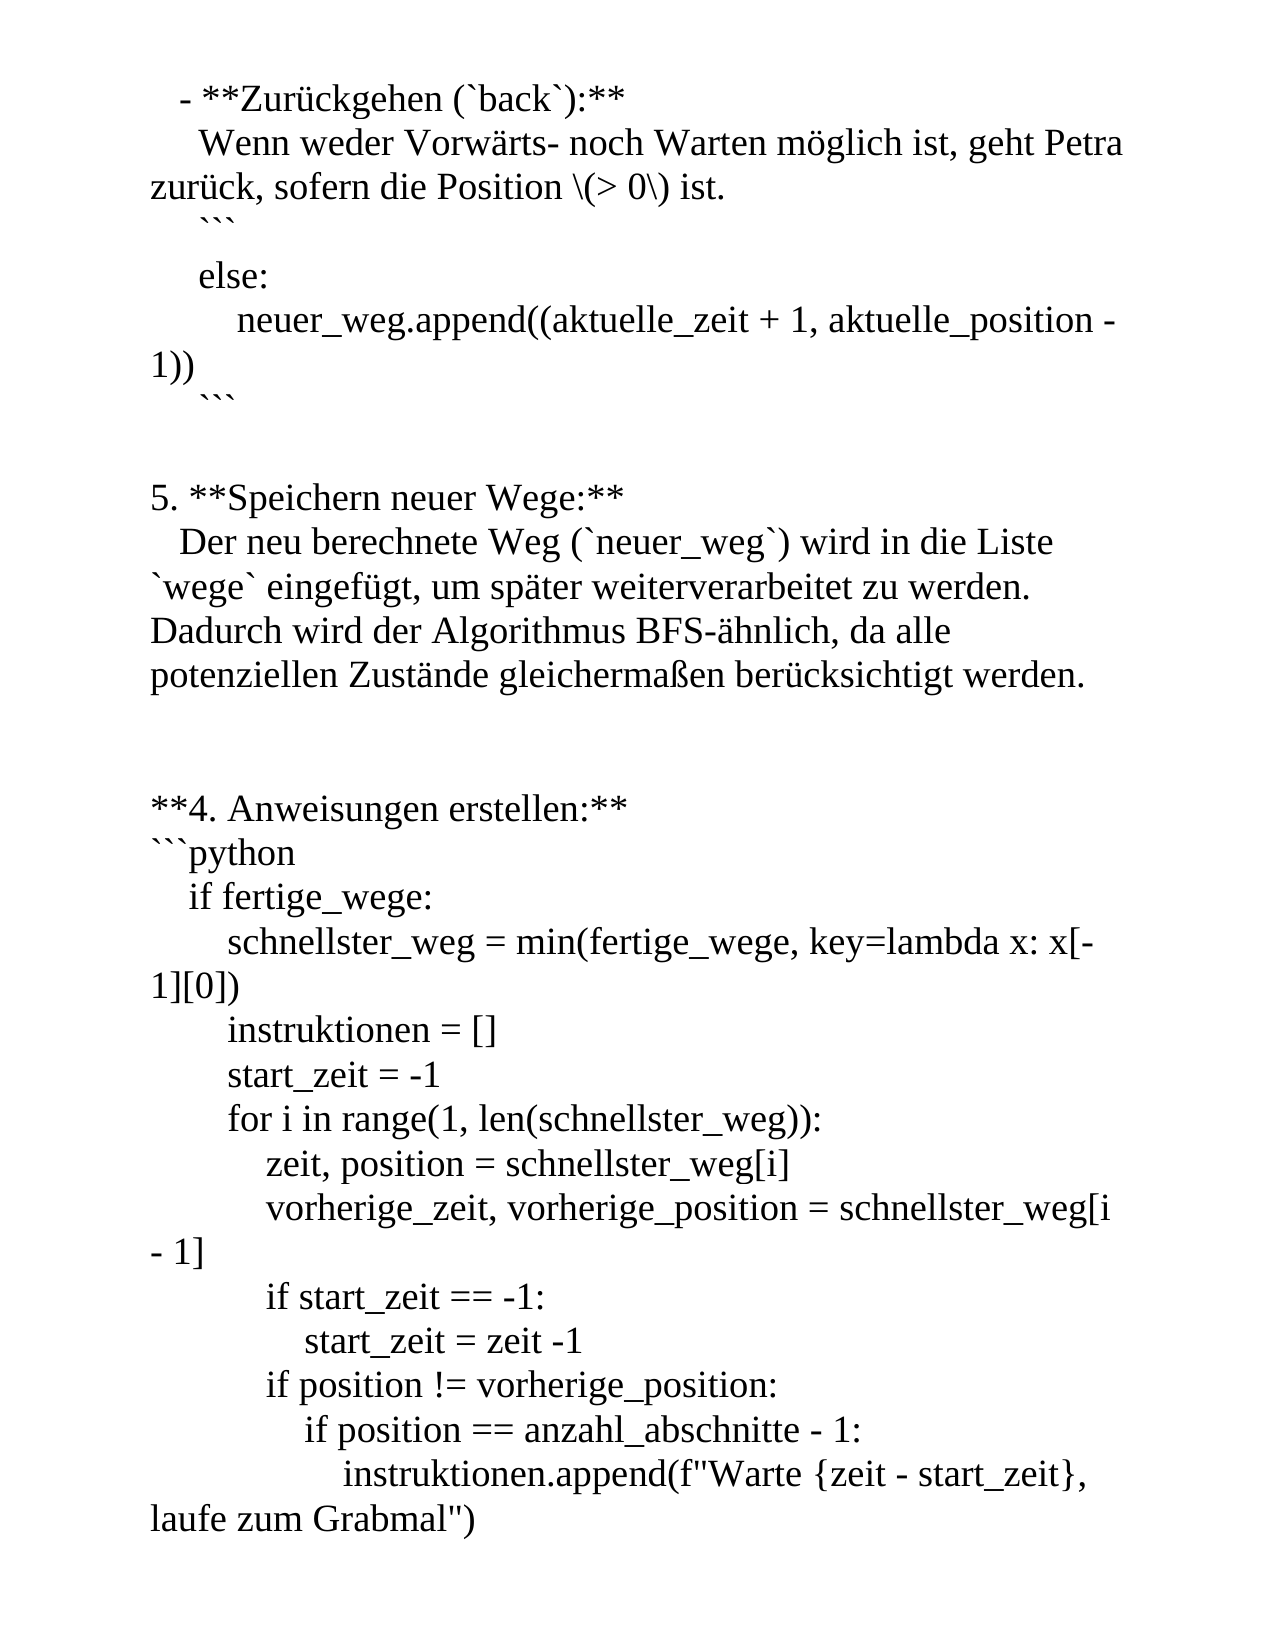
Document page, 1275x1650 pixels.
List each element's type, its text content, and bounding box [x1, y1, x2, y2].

text vorherige_zeit, vorherige_position = schnellster_weg[i - 1] [150, 1184, 1125, 1273]
text **4. Anweisungen erstellen:** [150, 785, 1125, 829]
text else: [150, 252, 1125, 297]
text if start_zeit == -1: [150, 1273, 1125, 1317]
text zeit, position = schnellster_weg[i] [150, 1140, 1125, 1184]
text 5. **Speichern neuer Wege:** [150, 474, 1125, 519]
text if fertige_wege: [150, 874, 1125, 918]
text instruktionen.append(f"Warte {zeit - start_zeit}, laufe zum Grabmal") [150, 1451, 1125, 1539]
text if position != vorherige_position: [150, 1362, 1125, 1406]
text ``` [150, 386, 1125, 430]
text Der neu berechnete Weg (`neuer_weg`) wird in die Liste `wege` eingefügt, um später weiterverarbeitet zu werden. Dadurch wird der Algorithmus BFS-ähnlich, da alle potenziellen Zustände gleichermaßen berücksichtigt werden. [150, 519, 1125, 696]
text instruktionen = [] [150, 1007, 1125, 1051]
text start_zeit = zeit -1 [150, 1317, 1125, 1362]
text - **Zurückgehen (`back`):** [150, 75, 1125, 119]
text neuer_weg.append((aktuelle_zeit + 1, aktuelle_position - 1)) [150, 297, 1125, 386]
text ```python [150, 829, 1125, 874]
text Wenn weder Vorwärts- noch Warten möglich ist, geht Petra zurück, sofern die Position \(> 0\) ist. [150, 119, 1125, 208]
text schnellster_weg = min(fertige_wege, key=lambda x: x[-1][0]) [150, 918, 1125, 1007]
text start_zeit = -1 [150, 1051, 1125, 1096]
text ``` [150, 208, 1125, 252]
text for i in range(1, len(schnellster_weg)): [150, 1096, 1125, 1140]
text if position == anzahl_abschnitte - 1: [150, 1406, 1125, 1451]
